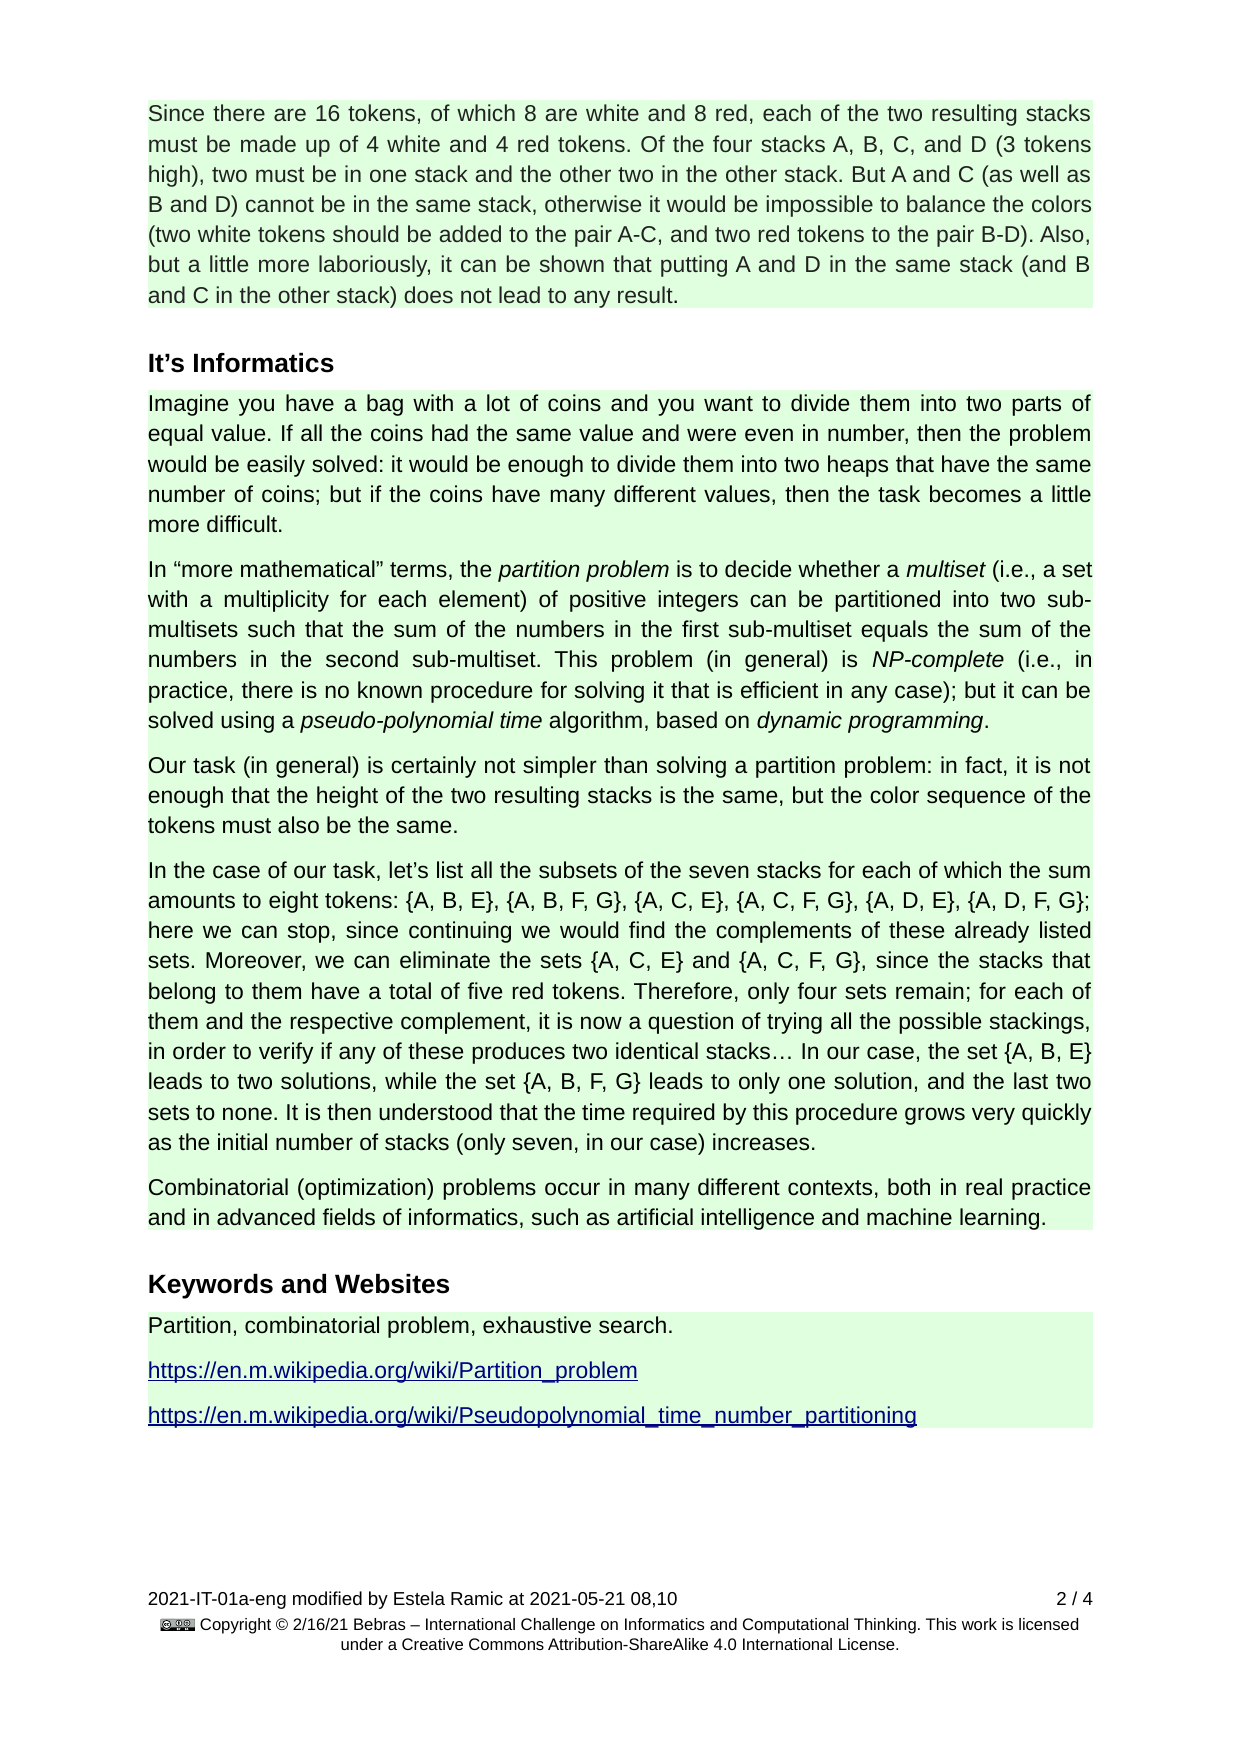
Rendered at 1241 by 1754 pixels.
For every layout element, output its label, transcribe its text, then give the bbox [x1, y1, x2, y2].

text Our task (in general) is certainly not simpler than solving a partition problem: in fact, it is not enough that the height of the two resulting stacks is the same, but the color sequence of the tokens must also be the same. [148, 752, 1093, 838]
text In “more mathematical” terms, the partition problem is to decide whether a multiset (i.e., a set with a multiplicity for each element) of positive integers can be partitioned into two sub-multisets such that the sum of the numbers in the first sub-multiset equals the sum of the numbers in the second sub-multiset. This problem (in general) is NP-complete (i.e., in practice, there is no known procedure for solving it that is efficient in any case); but it can be solved using a pseudo-polynomial time algorithm, based on dynamic programming. [148, 556, 1093, 733]
text Since there are 16 tokens, of which 8 are white and 8 red, each of the two resulting stacks must be made up of 4 white and 4 red tokens. Of the four stacks A, B, C, and D (3 tokens high), two must be in one stack and the other two in the other stack. But A and C (as well as B and D) cannot be in the same stack, otherwise it would be impossible to balance the colors (two white tokens should be added to the pair A-C, and two red tokens to the pair B-D). Also, but a little more laboriously, it can be shown that putting A and D in the same stack (and B and C in the other stack) does not lead to any result. [148, 100, 1093, 308]
text Combinatorial (optimization) problems occur in many different contexts, both in real practice and in advanced fields of informatics, such as artificial intelligence and machine learning. [148, 1173, 1093, 1230]
text Partition, combinatorial problem, exhaustive search. [148, 1312, 1093, 1338]
text https://en.m.wikipedia.org/wiki/Pseudopolynomial_time_number_partitioning [148, 1402, 1093, 1428]
text https://en.m.wikipedia.org/wiki/Partition_problem [148, 1357, 1093, 1383]
subtitle It’s Informatics [148, 347, 1093, 378]
text In the case of our task, let’s list all the subsets of the seven stacks for each of which the sum amounts to eight tokens: {A, B, E}, {A, B, F, G}, {A, C, E}, {A, C, F, G}, {A, D, E}, {A, D, F, G}; here we can stop, since continuing we would find the complements of these already listed sets. Moreover, we can eliminate the sets {A, C, E} and {A, C, F, G}, since the stacks that belong to them have a total of five red tokens. Therefore, only four sets remain; for each of them and the respective complement, it is now a question of trying all the possible stackings, in order to verify if any of these produces two identical stacks… In our case, the set {A, B, E} leads to two solutions, while the set {A, B, F, G} leads to only one solution, and the last two sets to none. It is then understood that the time required by this procedure grows very quickly as the initial number of stacks (only seven, in our case) increases. [148, 857, 1093, 1155]
subtitle Keywords and Websites [148, 1269, 1093, 1299]
text Imagine you have a bag with a lot of coins and you want to divide them into two parts of equal value. If all the coins had the same value and were even in number, then the problem would be easily solved: it would be enough to divide them into two heaps that have the same number of coins; but if the coins have many different values, then the task becomes a little more difficult. [148, 390, 1093, 537]
